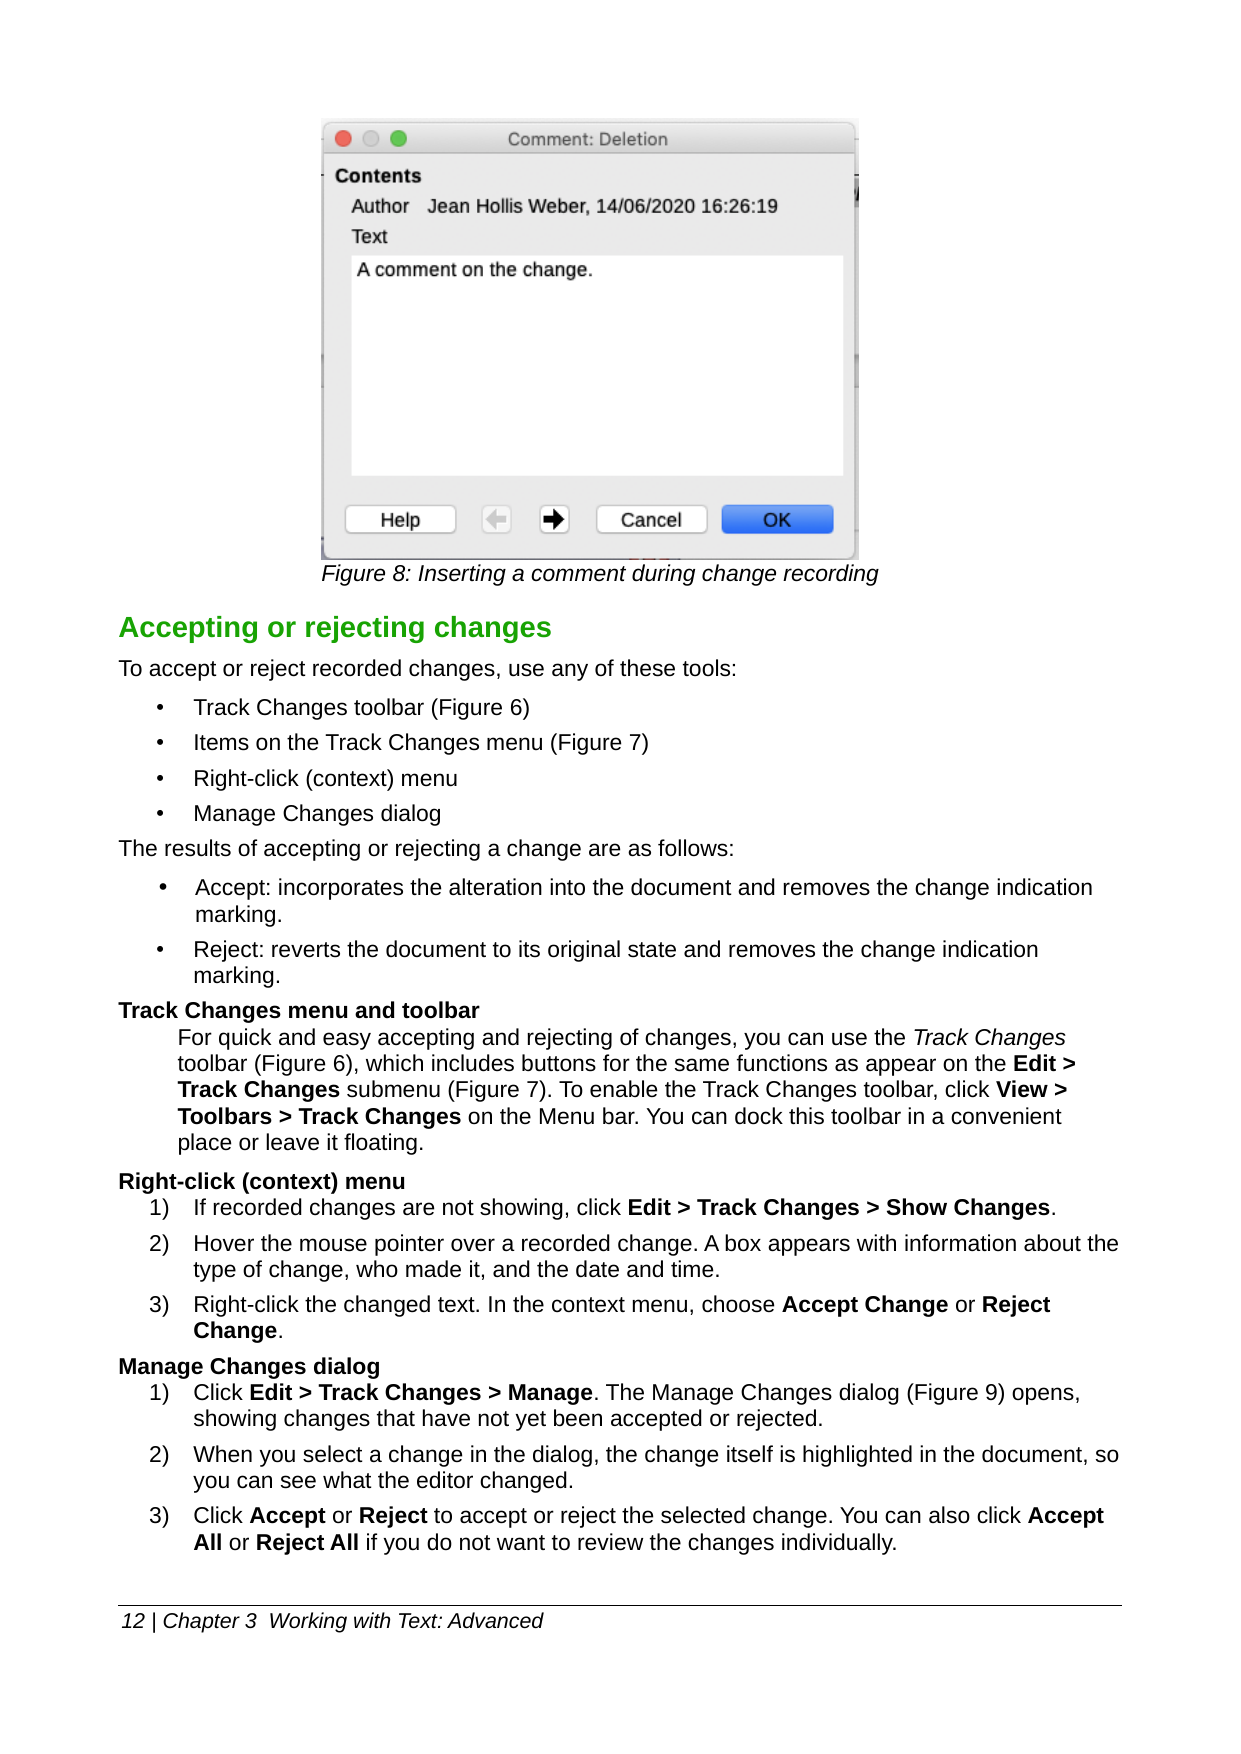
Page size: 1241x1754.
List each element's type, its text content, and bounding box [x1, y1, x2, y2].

list To accept or reject recorded changes, use any of these tools: [118, 655, 1122, 682]
text For quick and easy accepting and rejecting of changes, you can use the Track Changes toolbar (Figure 6), which includes buttons for the same functions as appear on the Edit > Track Changes submenu (Figure 7). To enable the Track Changes toolbar, click View > Toolbars > Track Changes on the Menu bar. You can dock this toolbar in a convenient place or leave it floating. [177, 1024, 1122, 1156]
list The results of accepting or rejecting a change are as follows: [118, 835, 1122, 861]
text Track Changes menu and toolbar [118, 997, 1122, 1024]
list Items on the Track Changes menu (Figure 7) [156, 729, 1122, 756]
list Click Edit > Track Changes > Manage. The Manage Changes dialog (Figure 9) opens, showing changes that have not yet been accepted or rejected. [169, 1379, 1122, 1432]
subtitle Accepting or rejecting changes [118, 610, 1122, 643]
list Accept: incorporates the alteration into the document and removes the change indication marking. [156, 874, 1122, 927]
text Right-click (context) menu [118, 1168, 1122, 1194]
list Right-click the changed text. In the context menu, choose Accept Change or Reject Change. [169, 1291, 1122, 1344]
list Reject: reverts the document to its original state and removes the change indication marking. [156, 936, 1122, 988]
list Track Changes toolbar (Figure 6) [156, 694, 1122, 720]
list If recorded changes are not showing, click Edit > Track Changes > Show Changes. [169, 1194, 1122, 1221]
list Manage Changes dialog [156, 800, 1122, 826]
text Figure 8: Inserting a comment during change recording [321, 118, 919, 586]
list Right-click (context) menu [156, 764, 1122, 791]
list Click Accept or Reject to accept or reject the selected change. You can also click Accept All or Reject All if you do not want to review the changes individually. [169, 1502, 1122, 1555]
text Manage Changes dialog [118, 1353, 1122, 1379]
list When you select a change in the dialog, the change itself is highlighted in the document, so you can see what the editor changed. [169, 1441, 1122, 1493]
list Hover the mouse pointer over a recorded change. A box appears with information about the type of change, who made it, and the date and time. [169, 1229, 1122, 1282]
picture [321, 118, 859, 560]
